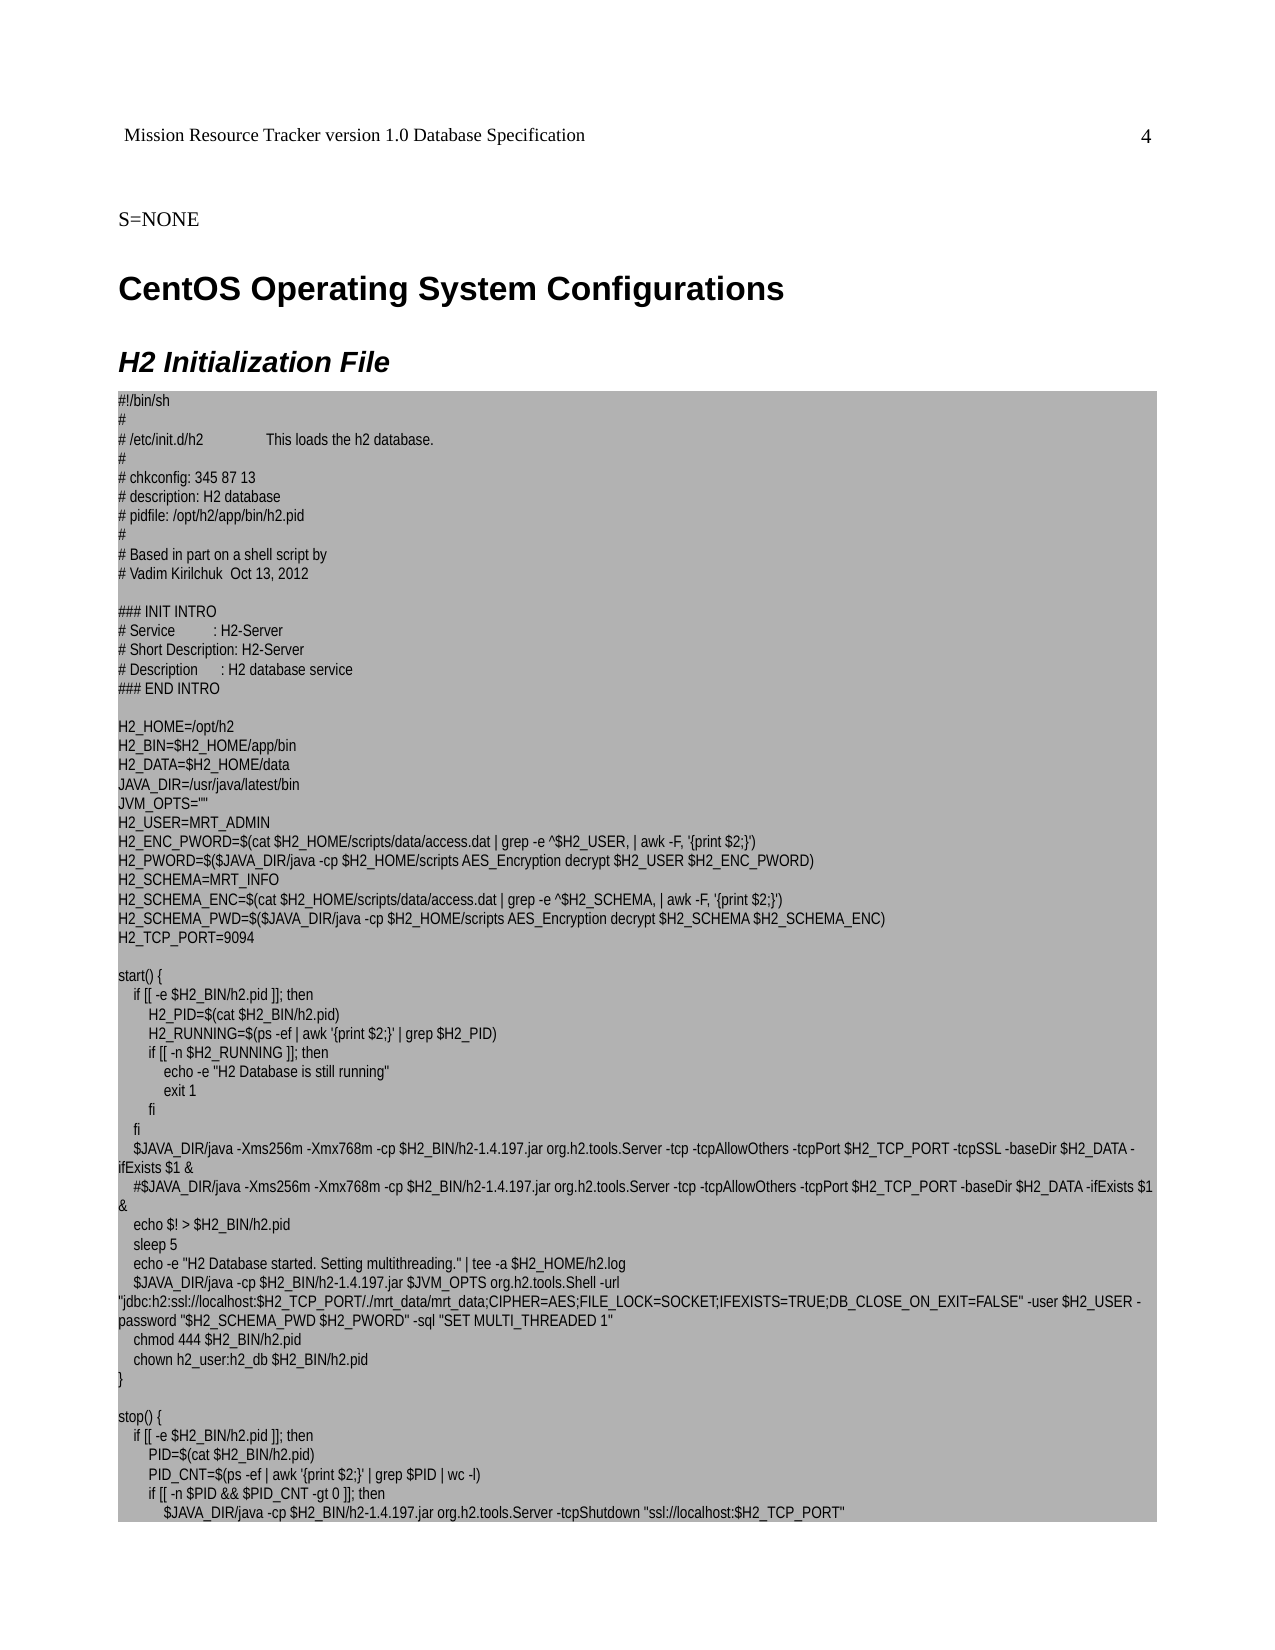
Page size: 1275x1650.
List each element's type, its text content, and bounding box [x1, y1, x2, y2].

text S=NONE [118, 207, 1157, 231]
table_header #!/bin/sh # # /etc/init.d/h2 This loads the h2 database. # # chkconfig: 345 87 13 # description: H2 database # pidfile: /opt/h2/app/bin/h2.pid # # Based in part on a shell script by # Vadim Kirilchuk Oct 13, 2012 ### INIT INTRO # Service : H2-Server # Short Description: H2-Server # Description : H2 database service ### END INTRO H2_HOME=/opt/h2 H2_BIN=$H2_HOME/app/bin H2_DATA=$H2_HOME/data JAVA_DIR=/usr/java/latest/bin JVM_OPTS="" H2_USER=MRT_ADMIN H2_ENC_PWORD=$(cat $H2_HOME/scripts/data/access.dat | grep -e ^$H2_USER, | awk -F, '{print $2;}') H2_PWORD=$($JAVA_DIR/java -cp $H2_HOME/scripts AES_Encryption decrypt $H2_USER $H2_ENC_PWORD) H2_SCHEMA=MRT_INFO H2_SCHEMA_ENC=$(cat $H2_HOME/scripts/data/access.dat | grep -e ^$H2_SCHEMA, | awk -F, '{print $2;}') H2_SCHEMA_PWD=$($JAVA_DIR/java -cp $H2_HOME/scripts AES_Encryption decrypt $H2_SCHEMA $H2_SCHEMA_ENC) H2_TCP_PORT=9094 start() { if [[ -e $H2_BIN/h2.pid ]]; then H2_PID=$(cat $H2_BIN/h2.pid) H2_RUNNING=$(ps -ef | awk '{print $2;}' | grep $H2_PID) if [[ -n $H2_RUNNING ]]; then echo -e "H2 Database is still running" exit 1 fi fi $JAVA_DIR/java -Xms256m -Xmx768m -cp $H2_BIN/h2-1.4.197.jar org.h2.tools.Server -tcp -tcpAllowOthers -tcpPort $H2_TCP_PORT -tcpSSL -baseDir $H2_DATA -ifExists $1 & #$JAVA_DIR/java -Xms256m -Xmx768m -cp $H2_BIN/h2-1.4.197.jar org.h2.tools.Server -tcp -tcpAllowOthers -tcpPort $H2_TCP_PORT -baseDir $H2_DATA -ifExists $1 & echo $! > $H2_BIN/h2.pid sleep 5 echo -e "H2 Database started. Setting multithreading." | tee -a $H2_HOME/h2.log $JAVA_DIR/java -cp $H2_BIN/h2-1.4.197.jar $JVM_OPTS org.h2.tools.Shell -url "jdbc:h2:ssl://localhost:$H2_TCP_PORT/./mrt_data/mrt_data;CIPHER=AES;FILE_LOCK=SOCKET;IFEXISTS=TRUE;DB_CLOSE_ON_EXIT=FALSE" -user $H2_USER -password "$H2_SCHEMA_PWD $H2_PWORD" -sql "SET MULTI_THREADED 1" chmod 444 $H2_BIN/h2.pid chown h2_user:h2_db $H2_BIN/h2.pid } stop() { if [[ -e $H2_BIN/h2.pid ]]; then PID=$(cat $H2_BIN/h2.pid) PID_CNT=$(ps -ef | awk '{print $2;}' | grep $PID | wc -l) if [[ -n $PID && $PID_CNT -gt 0 ]]; then $JAVA_DIR/java -cp $H2_BIN/h2-1.4.197.jar org.h2.tools.Server -tcpShutdown "ssl://localhost:$H2_TCP_PORT" [118, 391, 1157, 1522]
subtitle H2 Initialization File [118, 345, 1157, 378]
subtitle CentOS Operating System Configurations [118, 269, 1157, 307]
